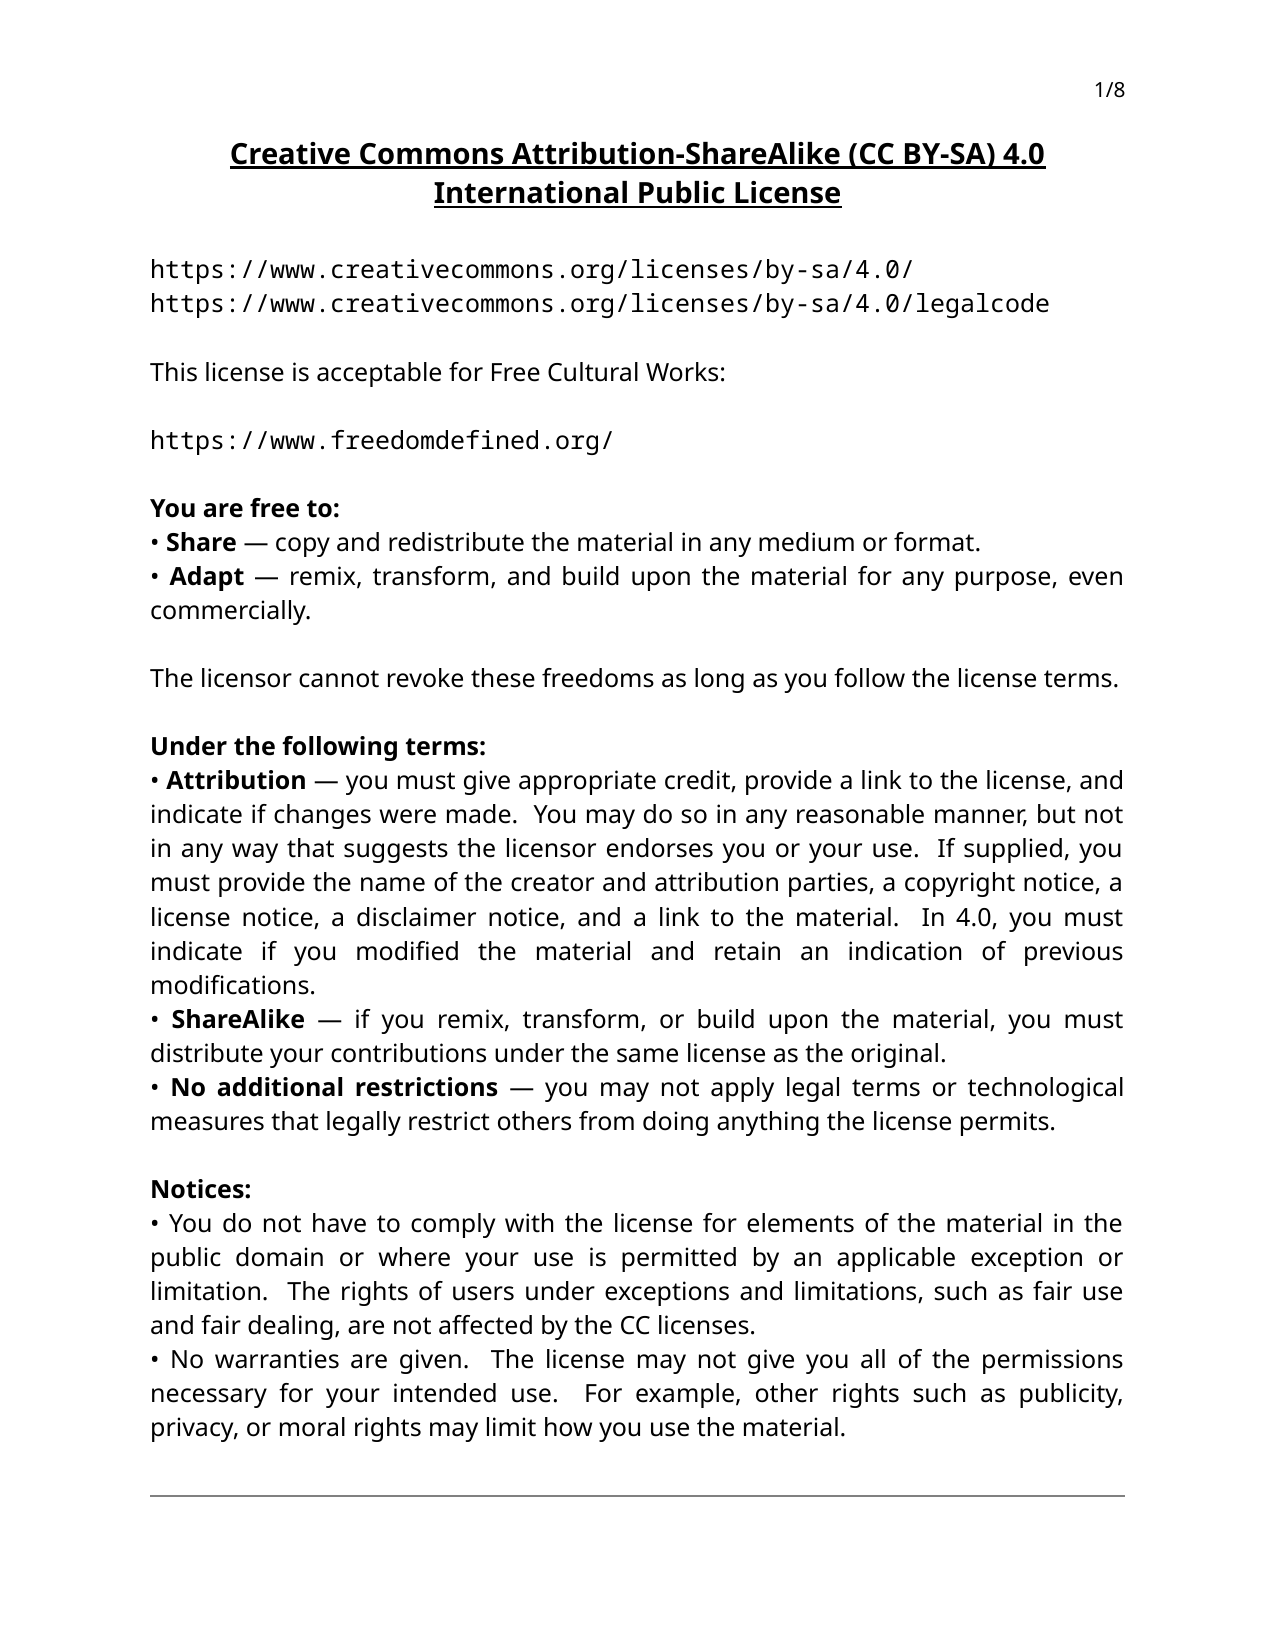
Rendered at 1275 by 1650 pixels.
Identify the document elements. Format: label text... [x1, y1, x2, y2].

text • Share — copy and redistribute the material in any medium or format. [150, 524, 1125, 558]
text https://www.creativecommons.org/licenses/by-sa/4.0/legalcode [150, 286, 1125, 320]
text https://www.creativecommons.org/licenses/by-sa/4.0/ [150, 252, 1125, 286]
text Under the following terms: [150, 695, 1125, 763]
text • You do not have to comply with the license for elements of the material in the public domain or where your use is permitted by an applicable exception or limitation. The rights of users under exceptions and limitations, such as fair use and fair dealing, are not affected by the CC licenses. [150, 1206, 1125, 1342]
text • Attribution — you must give appropriate credit, provide a link to the license, and indicate if changes were made. You may do so in any reasonable manner, but not in any way that suggests the licensor endorses you or your use. If supplied, you must provide the name of the creator and attribution parties, a copyright notice, a license notice, a disclaimer notice, and a link to the material. In 4.0, you must indicate if you modified the material and retain an indication of previous modifications. [150, 763, 1125, 1001]
text • Adapt — remix, transform, and build upon the material for any purpose, even commercially. [150, 558, 1125, 627]
text https://www.freedomdefined.org/ [150, 422, 1125, 456]
text • ShareAlike — if you remix, transform, or build upon the material, you must distribute your contributions under the same license as the original. [150, 1001, 1125, 1069]
text Notices: [150, 1138, 1125, 1206]
text • No warranties are given. The license may not give you all of the permissions necessary for your intended use. For example, other rights such as publicity, privacy, or moral rights may limit how you use the material. [150, 1342, 1125, 1444]
text Creative Commons Attribution-ShareAlike (CC BY-SA) 4.0 International Public License [150, 133, 1125, 212]
text This license is acceptable for Free Cultural Works: [150, 354, 1125, 388]
text • No additional restrictions — you may not apply legal terms or technological measures that legally restrict others from doing anything the license permits. [150, 1069, 1125, 1138]
text You are free to: [150, 456, 1125, 524]
text The licensor cannot revoke these freedoms as long as you follow the license terms. [150, 627, 1125, 695]
